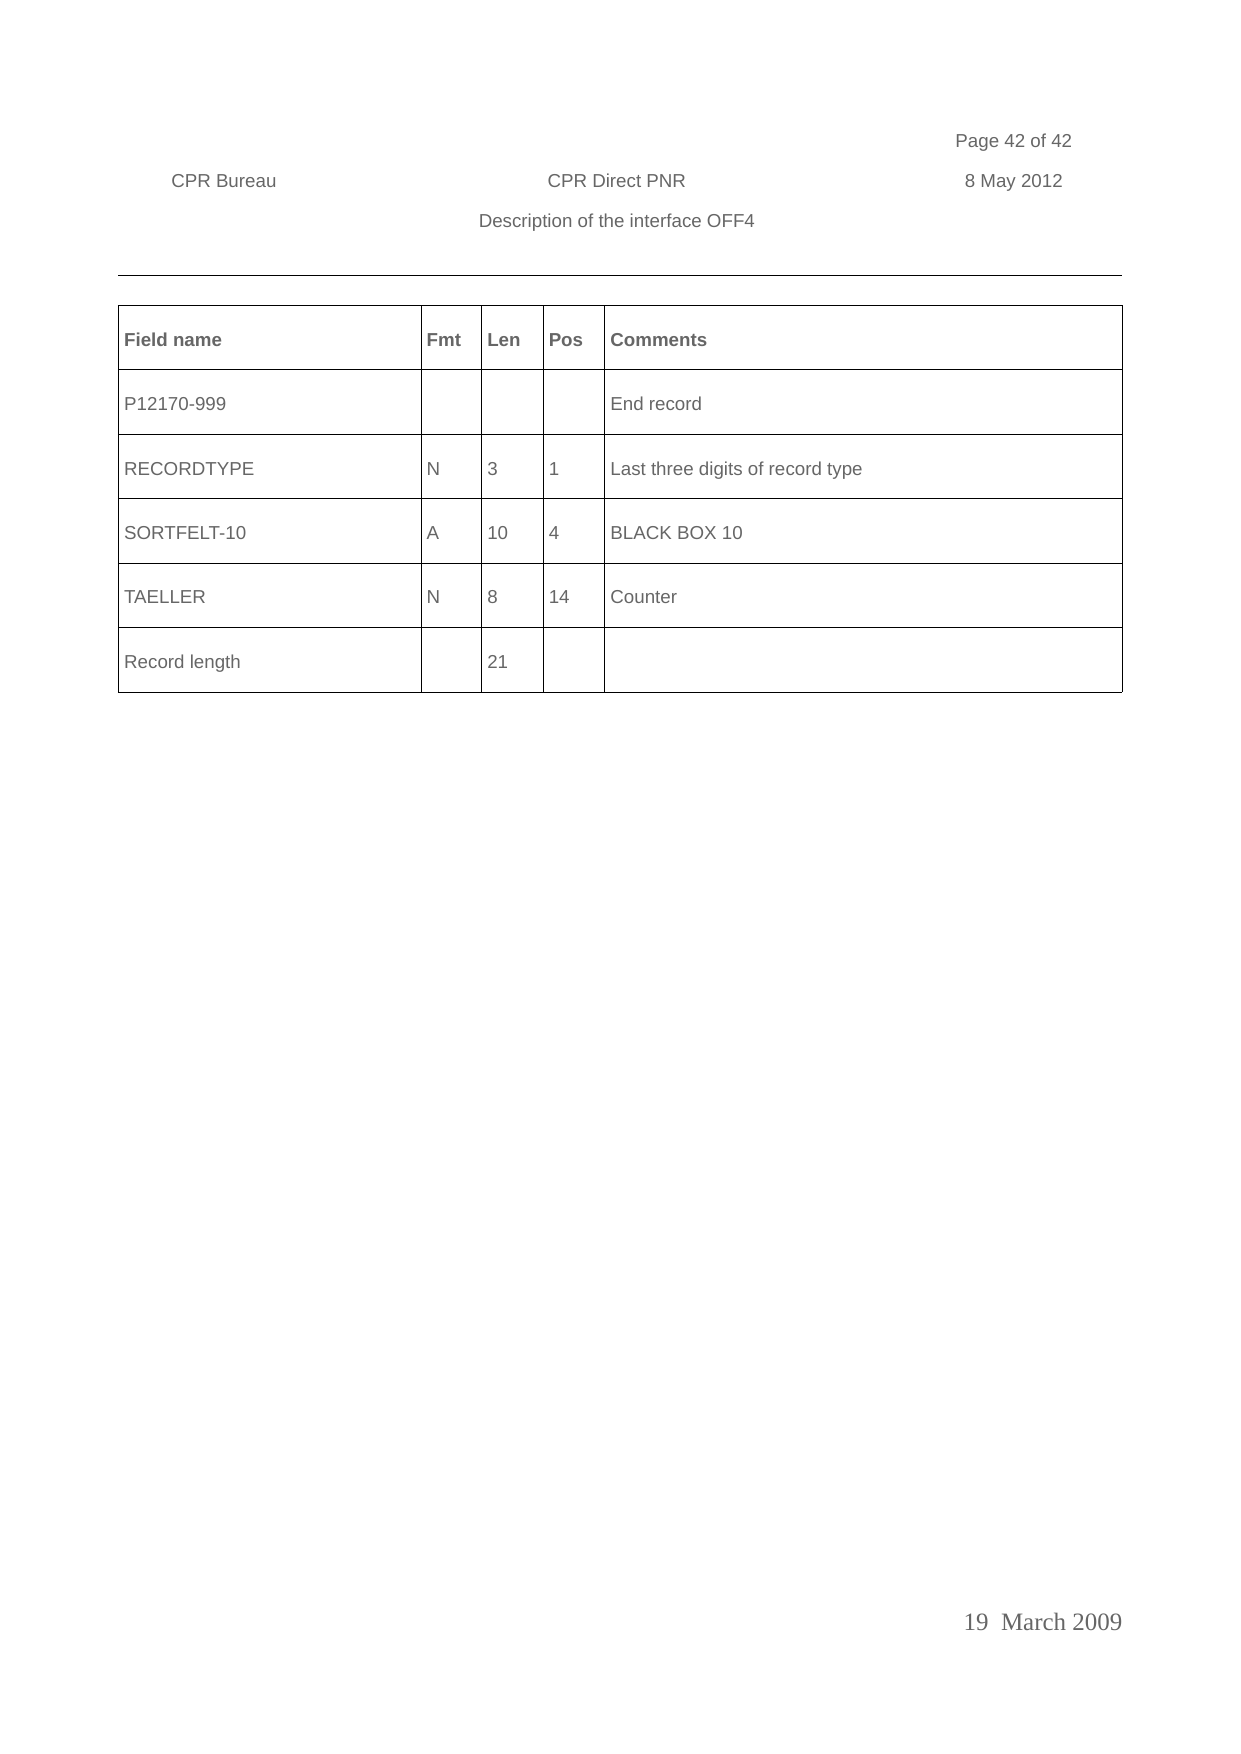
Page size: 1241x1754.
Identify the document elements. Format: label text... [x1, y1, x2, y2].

table_cell [422, 370, 481, 434]
table_cell Last three digits of record type [605, 435, 1122, 498]
table_cell BLACK BOX 10 [605, 499, 1122, 563]
table_cell 10 [482, 499, 543, 563]
table_cell End record [605, 370, 1122, 434]
table_header Field name [119, 306, 421, 369]
table_header Comments [605, 306, 1122, 369]
table_cell [544, 370, 604, 434]
table_cell SORTFELT-10 [119, 499, 421, 563]
table_cell P12170-999 [119, 370, 421, 434]
table_cell N [422, 435, 481, 498]
table_cell Record length [119, 628, 421, 692]
table_header Fmt [422, 306, 481, 369]
table_cell [605, 628, 1122, 692]
table_cell RECORDTYPE [119, 435, 421, 498]
table_cell A [422, 499, 481, 563]
table_cell [482, 370, 543, 434]
table_cell TAELLER [119, 564, 421, 627]
table_cell Counter [605, 564, 1122, 627]
table_cell [544, 628, 604, 692]
table_cell 14 [544, 564, 604, 627]
table_header Pos [544, 306, 604, 369]
table_cell 1 [544, 435, 604, 498]
table_cell 3 [482, 435, 543, 498]
table_cell 4 [544, 499, 604, 563]
table_cell 21 [482, 628, 543, 692]
table_cell 8 [482, 564, 543, 627]
table_cell N [422, 564, 481, 627]
table_header Len [482, 306, 543, 369]
table_cell [422, 628, 481, 692]
